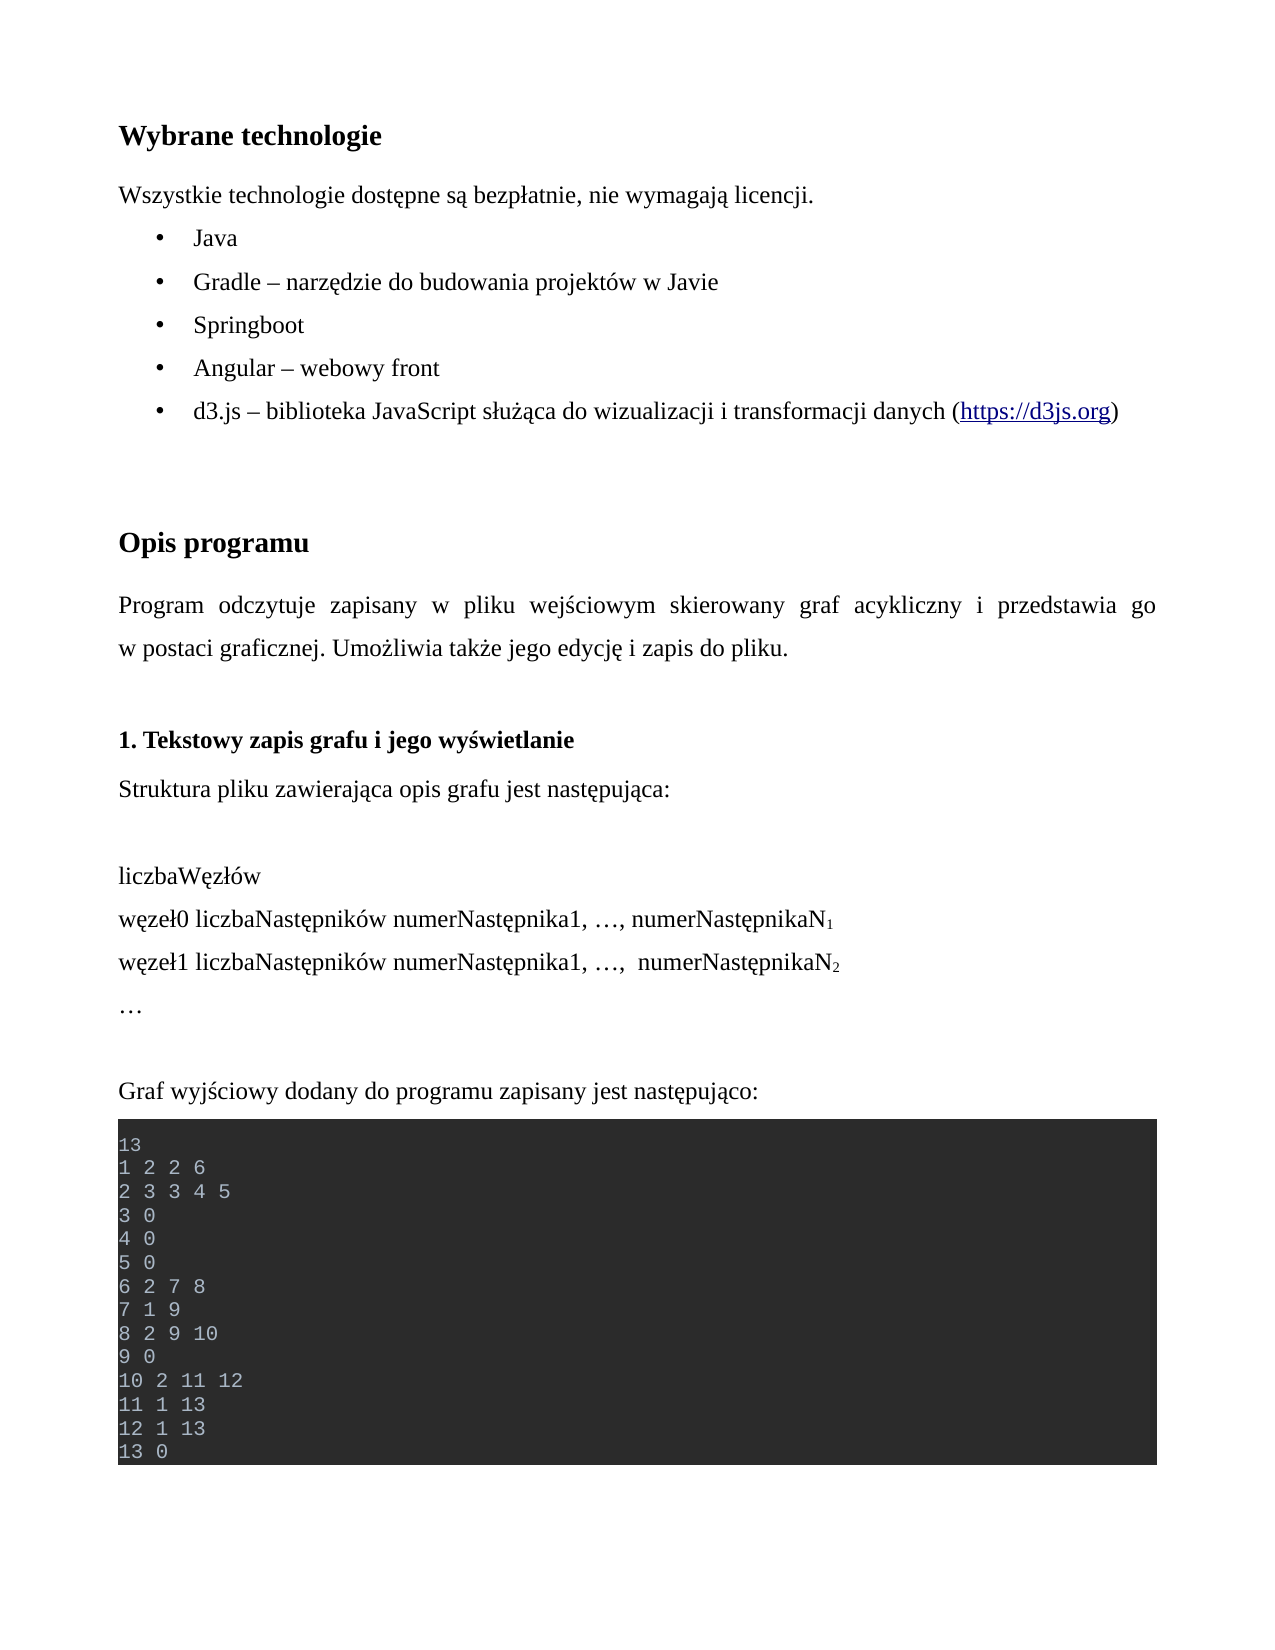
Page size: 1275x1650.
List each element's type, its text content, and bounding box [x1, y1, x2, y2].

text 1. Tekstowy zapis grafu i jego wyświetlanie [118, 726, 1157, 754]
list Gradle – narzędzie do budowania projektów w Javie [156, 267, 1157, 295]
text 2 3 3 4 5 [118, 1181, 1157, 1205]
text 1 2 2 6 [118, 1157, 1157, 1181]
text 3 0 [118, 1205, 1157, 1228]
text 13 0 [118, 1441, 1157, 1465]
text 13 [118, 1119, 1157, 1157]
list Angular – webowy front [156, 353, 1157, 382]
list Springboot [156, 310, 1157, 338]
text Opis programu [118, 525, 1157, 559]
text Wybrane technologie [118, 118, 1157, 152]
text 9 0 [118, 1347, 1157, 1370]
text 8 2 9 10 [118, 1323, 1157, 1347]
list d3.js – biblioteka JavaScript służąca do wizualizacji i transformacji danych (https://d3js.org) [156, 396, 1157, 425]
text Graf wyjściowy dodany do programu zapisany jest następująco: [118, 1076, 1157, 1105]
text 10 2 11 12 [118, 1370, 1157, 1394]
text Wszystkie technologie dostępne są bezpłatnie, nie wymagają licencji. [118, 180, 1157, 209]
text 12 1 13 [118, 1417, 1157, 1441]
list Java [156, 223, 1157, 252]
text Program odczytuje zapisany w pliku wejściowym skierowany graf acykliczny i przedstawia go w postaci graficznej. Umożliwia także jego edycję i zapis do pliku. [118, 590, 1157, 662]
text 6 2 7 8 [118, 1276, 1157, 1299]
text liczbaWęzłów węzeł0 liczbaNastępników numerNastępnika1, …, numerNastępnikaN1 węzeł1 liczbaNastępników numerNastępnika1, …, numerNastępnikaN2 [118, 861, 1157, 976]
text … [118, 990, 1157, 1019]
text 5 0 [118, 1252, 1157, 1276]
text 4 0 [118, 1228, 1157, 1252]
text 11 1 13 [118, 1394, 1157, 1417]
text Struktura pliku zawierająca opis grafu jest następująca: [118, 774, 1157, 803]
text 7 1 9 [118, 1299, 1157, 1323]
